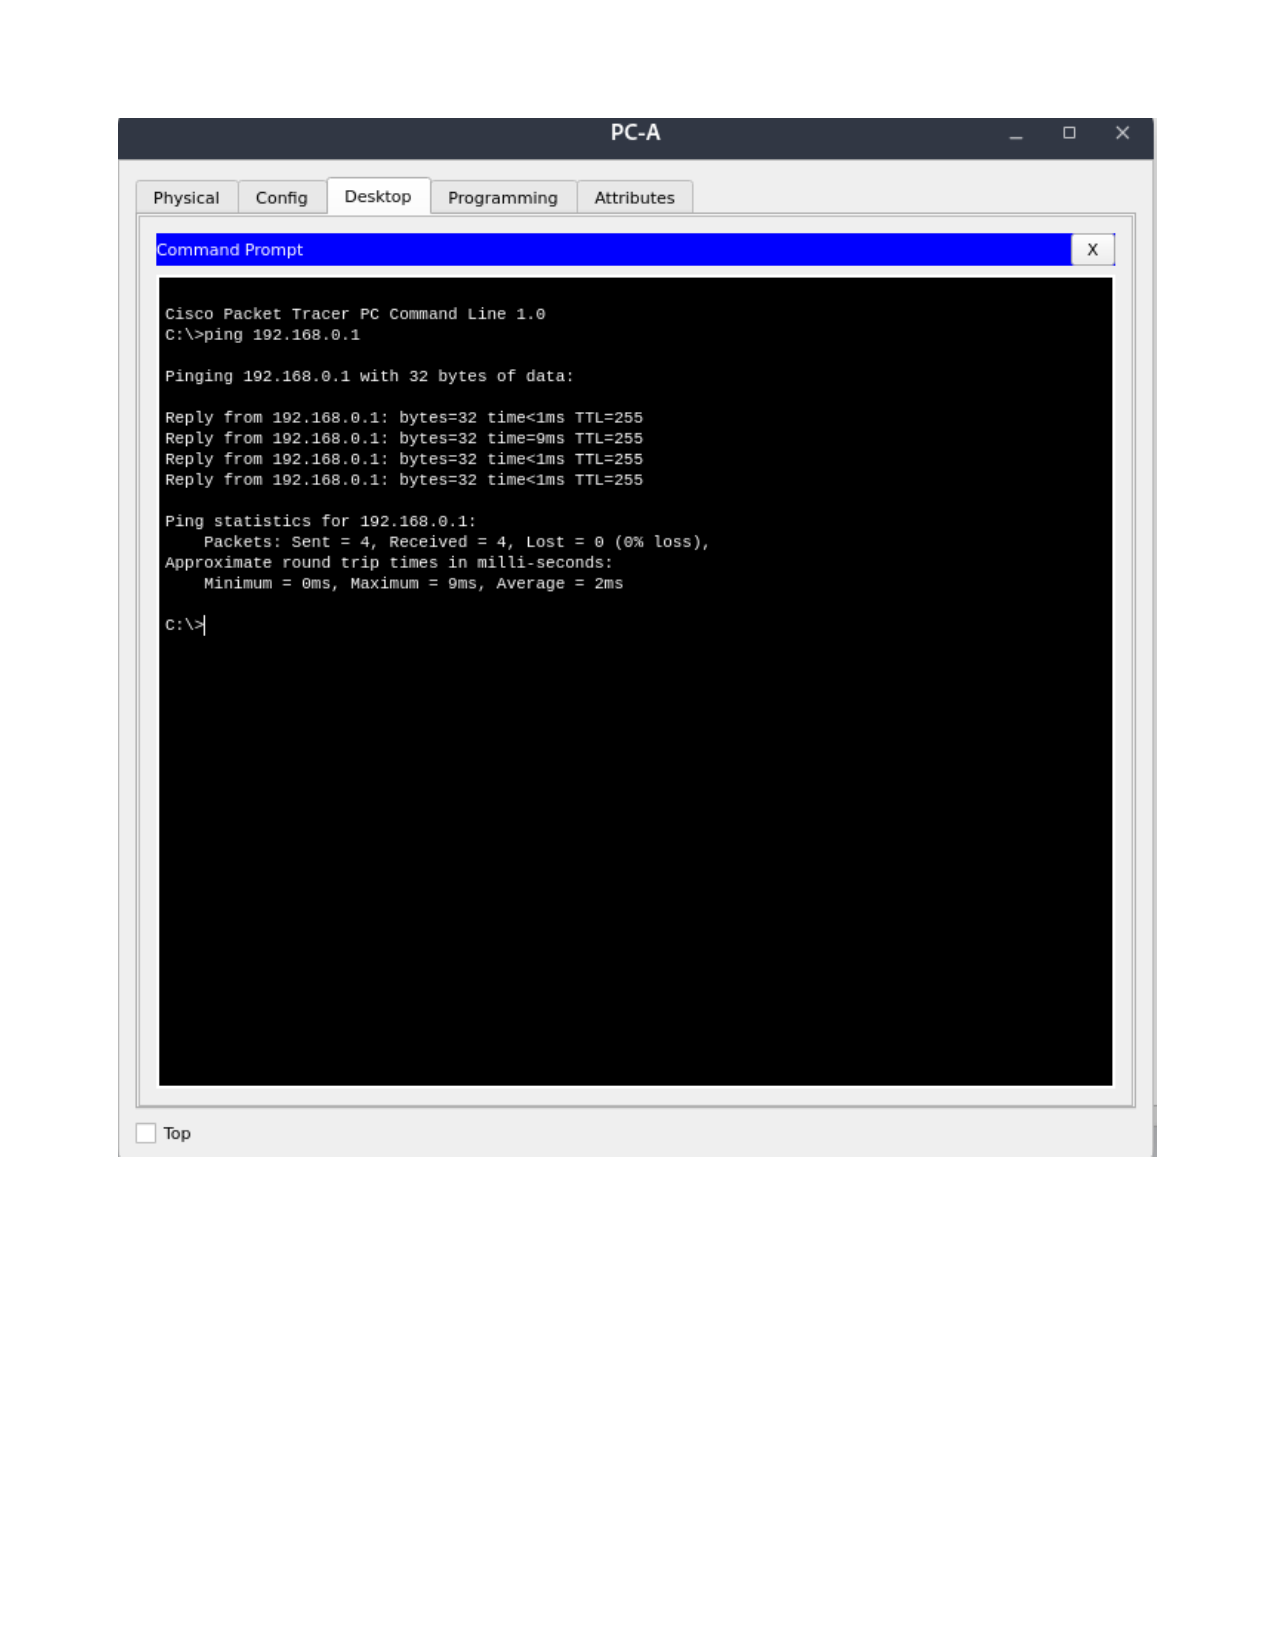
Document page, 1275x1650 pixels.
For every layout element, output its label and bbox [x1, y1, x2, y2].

picture [118, 118, 1157, 1157]
